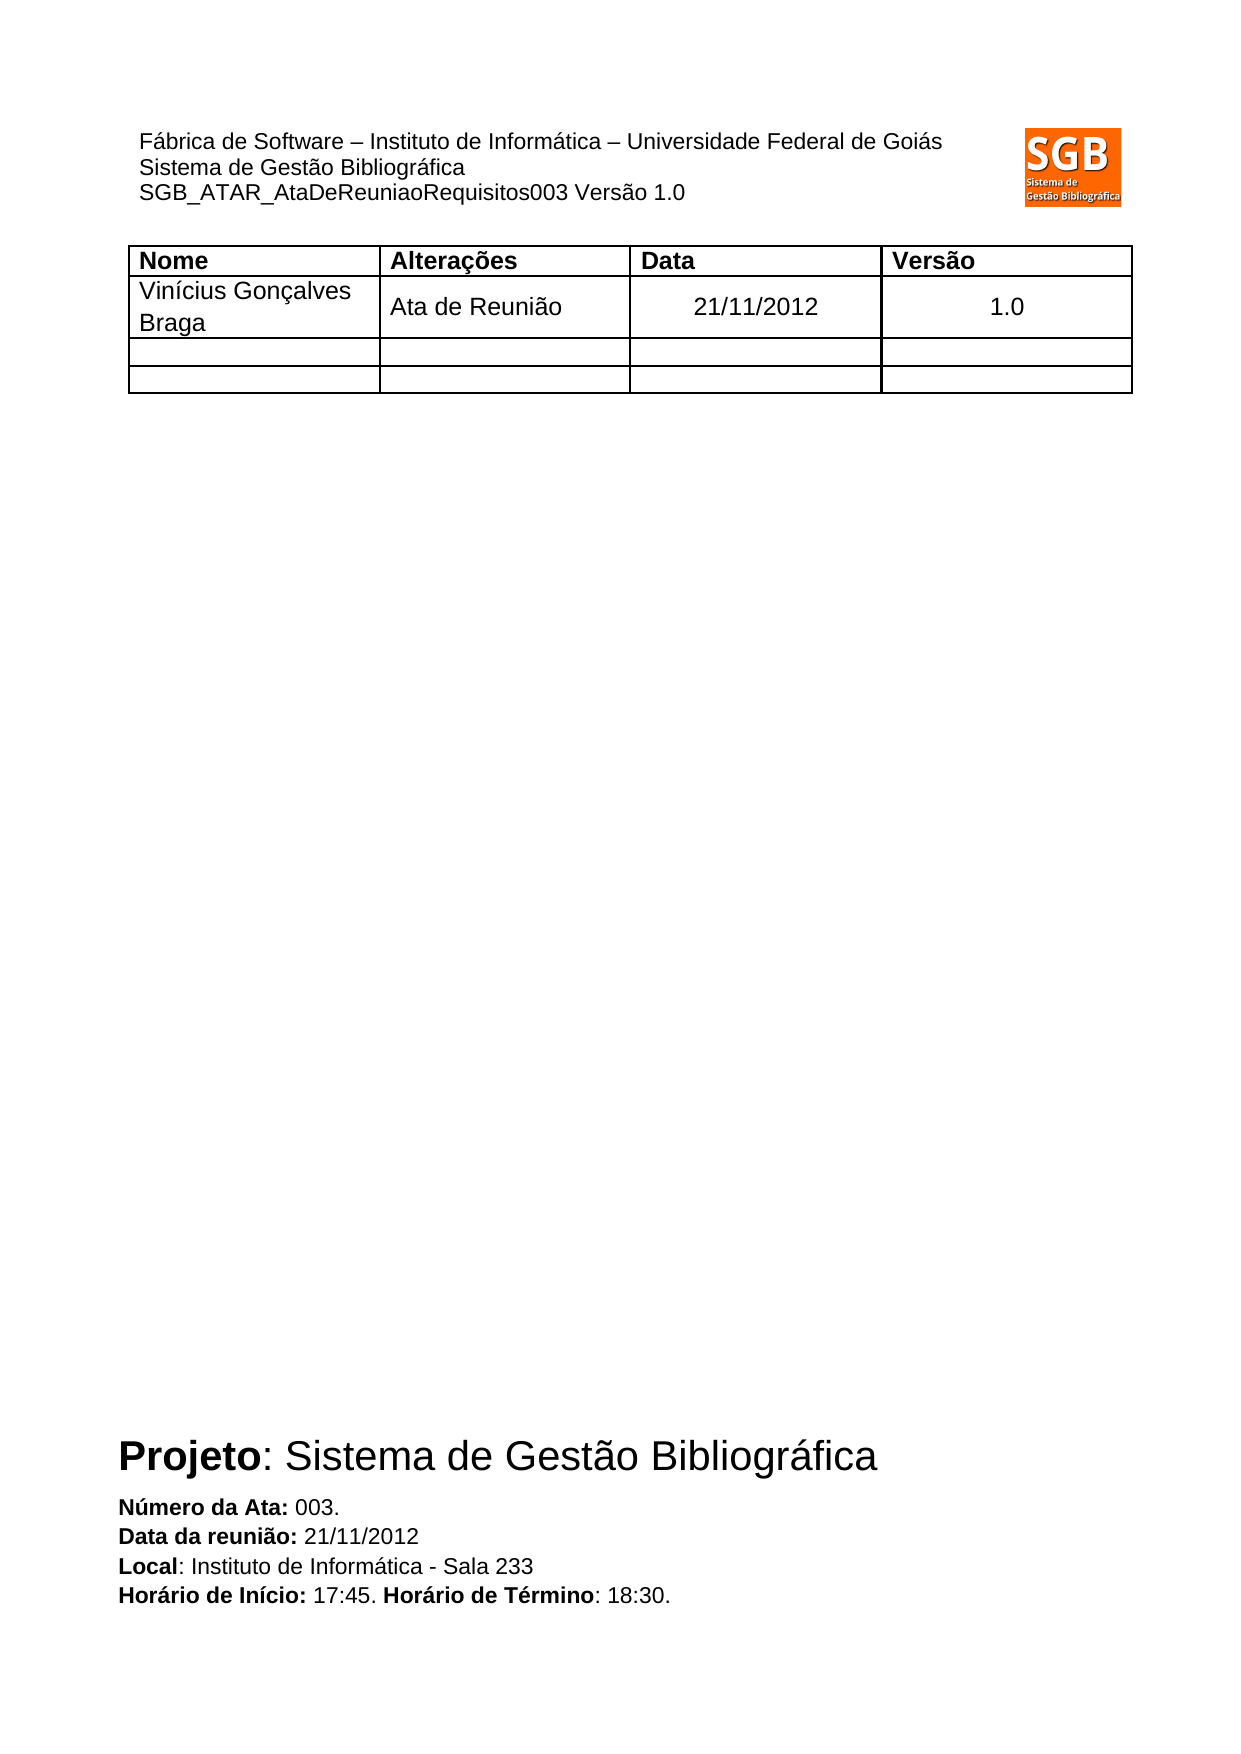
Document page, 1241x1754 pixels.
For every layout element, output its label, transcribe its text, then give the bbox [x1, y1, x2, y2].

table_cell [130, 339, 379, 364]
text Horário de Início: 17:45. Horário de Término: 18:30. [118, 1583, 1122, 1608]
table_header Versão [883, 247, 1131, 275]
table_header Nome [130, 247, 379, 275]
text Local: Instituto de Informática - Sala 233 [118, 1553, 1122, 1579]
table_cell 21/11/2012 [631, 277, 880, 337]
text Data da reunião: 21/11/2012 [118, 1524, 1122, 1549]
table_cell [883, 367, 1131, 392]
table_cell [631, 339, 880, 364]
table_cell Vinícius Gonçalves Braga [130, 277, 379, 337]
table_cell [130, 367, 379, 392]
picture [1025, 128, 1122, 207]
table_cell [381, 339, 629, 364]
table_cell [883, 339, 1131, 364]
table_cell [381, 367, 629, 392]
table_header Alterações [381, 247, 629, 275]
text Projeto: Sistema de Gestão Bibliográfica [118, 1432, 1122, 1479]
table_header Data [631, 247, 880, 275]
table_cell Ata de Reunião [381, 277, 629, 337]
table_cell [631, 367, 880, 392]
text Número da Ata: 003. [118, 1494, 1122, 1520]
table_cell 1.0 [883, 277, 1131, 337]
